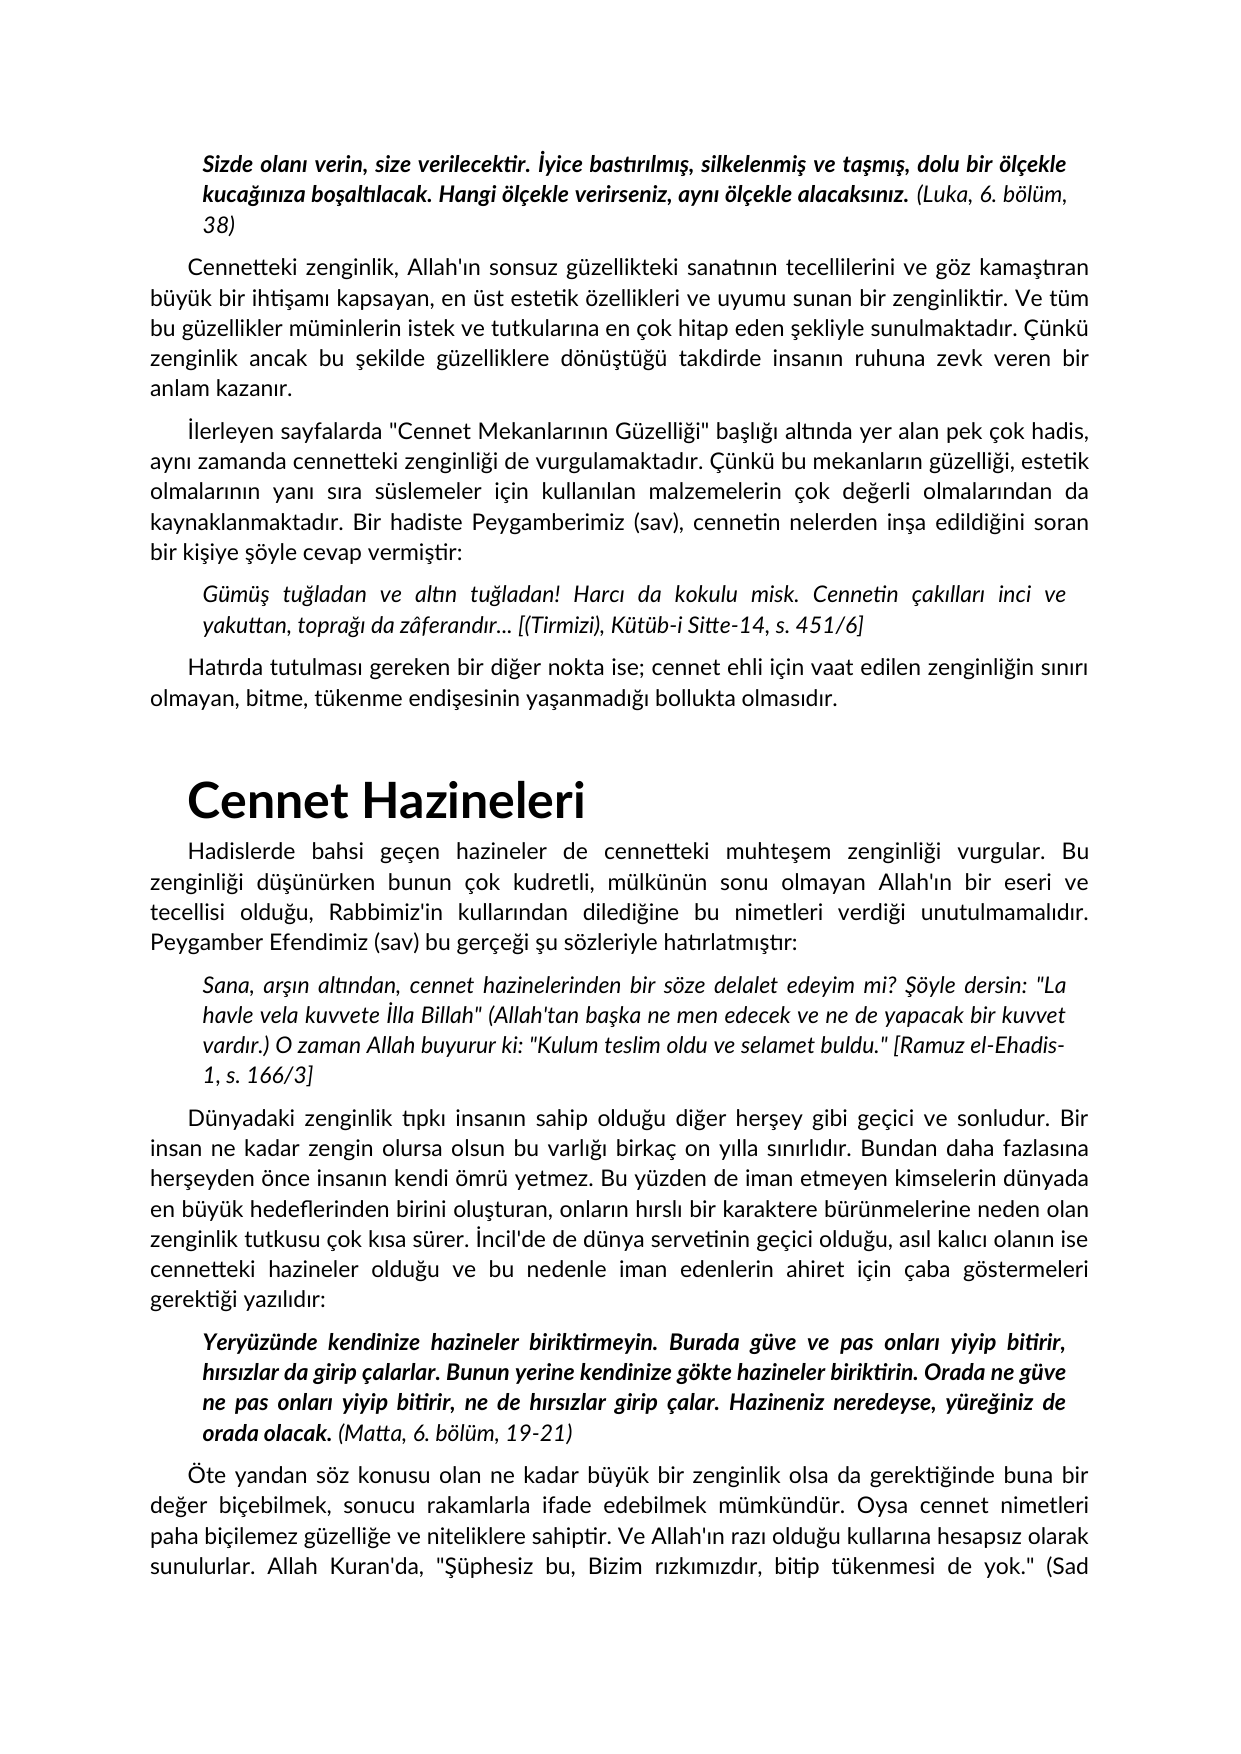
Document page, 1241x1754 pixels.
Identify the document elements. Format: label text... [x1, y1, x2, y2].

text Sizde olanı verin, size verilecektir. İyice bastırılmış, silkelenmiş ve taşmış, dolu bir ölçekle kucağınıza boşaltılacak. Hangi ölçekle verirseniz, aynı ölçekle alacaksınız. (Luka, 6. bölüm, 38) [202, 150, 1068, 238]
text Hadislerde bahsi geçen hazineler de cennetteki muhteşem zenginliği vurgular. Bu zenginliği düşünürken bunun çok kudretli, mülkünün sonu olmayan Allah'ın bir eseri ve tecellisi olduğu, Rabbimiz'in kullarından dilediğine bu nimetleri verdiği unutulmamalıdır. Peygamber Efendimiz (sav) bu gerçeği şu sözleriyle hatırlatmıştır: [150, 837, 1090, 955]
text Gümüş tuğladan ve altın tuğladan! Harcı da kokulu misk. Cennetin çakılları inci ve yakuttan, toprağı da zâferandır... [(Tirmizi), Kütüb-i Sitte-14, s. 451/6] [202, 580, 1068, 638]
text Öte yandan söz konusu olan ne kadar büyük bir zenginlik olsa da gerektiğinde buna bir değer biçebilmek, sonucu rakamlarla ifade edebilmek mümkündür. Oysa cennet nimetleri paha biçilemez güzelliğe ve niteliklere sahiptir. Ve Allah'ın razı olduğu kullarına hesapsız olarak sunulurlar. Allah Kuran'da, "Şüphesiz bu, Bizim rızkımızdır, bitip tükenmesi de yok." (Sad [150, 1461, 1090, 1579]
text Dünyadaki zenginlik tıpkı insanın sahip olduğu diğer herşey gibi geçici ve sonludur. Bir insan ne kadar zengin olursa olsun bu varlığı birkaç on yılla sınırlıdır. Bundan daha fazlasına herşeyden önce insanın kendi ömrü yetmez. Bu yüzden de iman etmeyen kimselerin dünyada en büyük hedeflerinden birini oluşturan, onların hırslı bir karaktere bürünmelerine neden olan zenginlik tutkusu çok kısa sürer. İncil'de de dünya servetinin geçici olduğu, asıl kalıcı olanın ise cennetteki hazineler olduğu ve bu nedenle iman edenlerin ahiret için çaba göstermeleri gerektiği yazılıdır: [150, 1104, 1090, 1312]
text Hatırda tutulması gereken bir diğer nokta ise; cennet ehli için vaat edilen zenginliğin sınırı olmayan, bitme, tükenme endişesinin yaşanmadığı bollukta olmasıdır. [150, 653, 1090, 711]
text Sana, arşın altından, cennet hazinelerinden bir söze delalet edeyim mi? Şöyle dersin: "La havle vela kuvvete İlla Billah" (Allah'tan başka ne men edecek ve ne de yapacak bir kuvvet vardır.) O zaman Allah buyurur ki: "Kulum teslim oldu ve selamet buldu." [Ramuz el-Ehadis-1, s. 166/3] [202, 970, 1068, 1088]
subtitle Cennet Hazineleri [187, 769, 1090, 829]
text Cennetteki zenginlik, Allah'ın sonsuz güzellikteki sanatının tecellilerini ve göz kamaştıran büyük bir ihtişamı kapsayan, en üst estetik özellikleri ve uyumu sunan bir zenginliktir. Ve tüm bu güzellikler müminlerin istek ve tutkularına en çok hitap eden şekliyle sunulmaktadır. Çünkü zenginlik ancak bu şekilde güzelliklere dönüştüğü takdirde insanın ruhuna zevk veren bir anlam kazanır. [150, 253, 1090, 401]
text İlerleyen sayfalarda "Cennet Mekanlarının Güzelliği" başlığı altında yer alan pek çok hadis, aynı zamanda cennetteki zenginliği de vurgulamaktadır. Çünkü bu mekanların güzelliği, estetik olmalarının yanı sıra süslemeler için kullanılan malzemelerin çok değerli olmalarından da kaynaklanmaktadır. Bir hadiste Peygamberimiz (sav), cennetin nelerden inşa edildiğini soran bir kişiye şöyle cevap vermiştir: [150, 417, 1090, 565]
text Yeryüzünde kendinize hazineler biriktirmeyin. Burada güve ve pas onları yiyip bitirir, hırsızlar da girip çalarlar. Bunun yerine kendinize gökte hazineler biriktirin. Orada ne güve ne pas onları yiyip bitirir, ne de hırsızlar girip çalar. Hazineniz neredeyse, yüreğiniz de orada olacak. (Matta, 6. bölüm, 19-21) [202, 1328, 1068, 1446]
